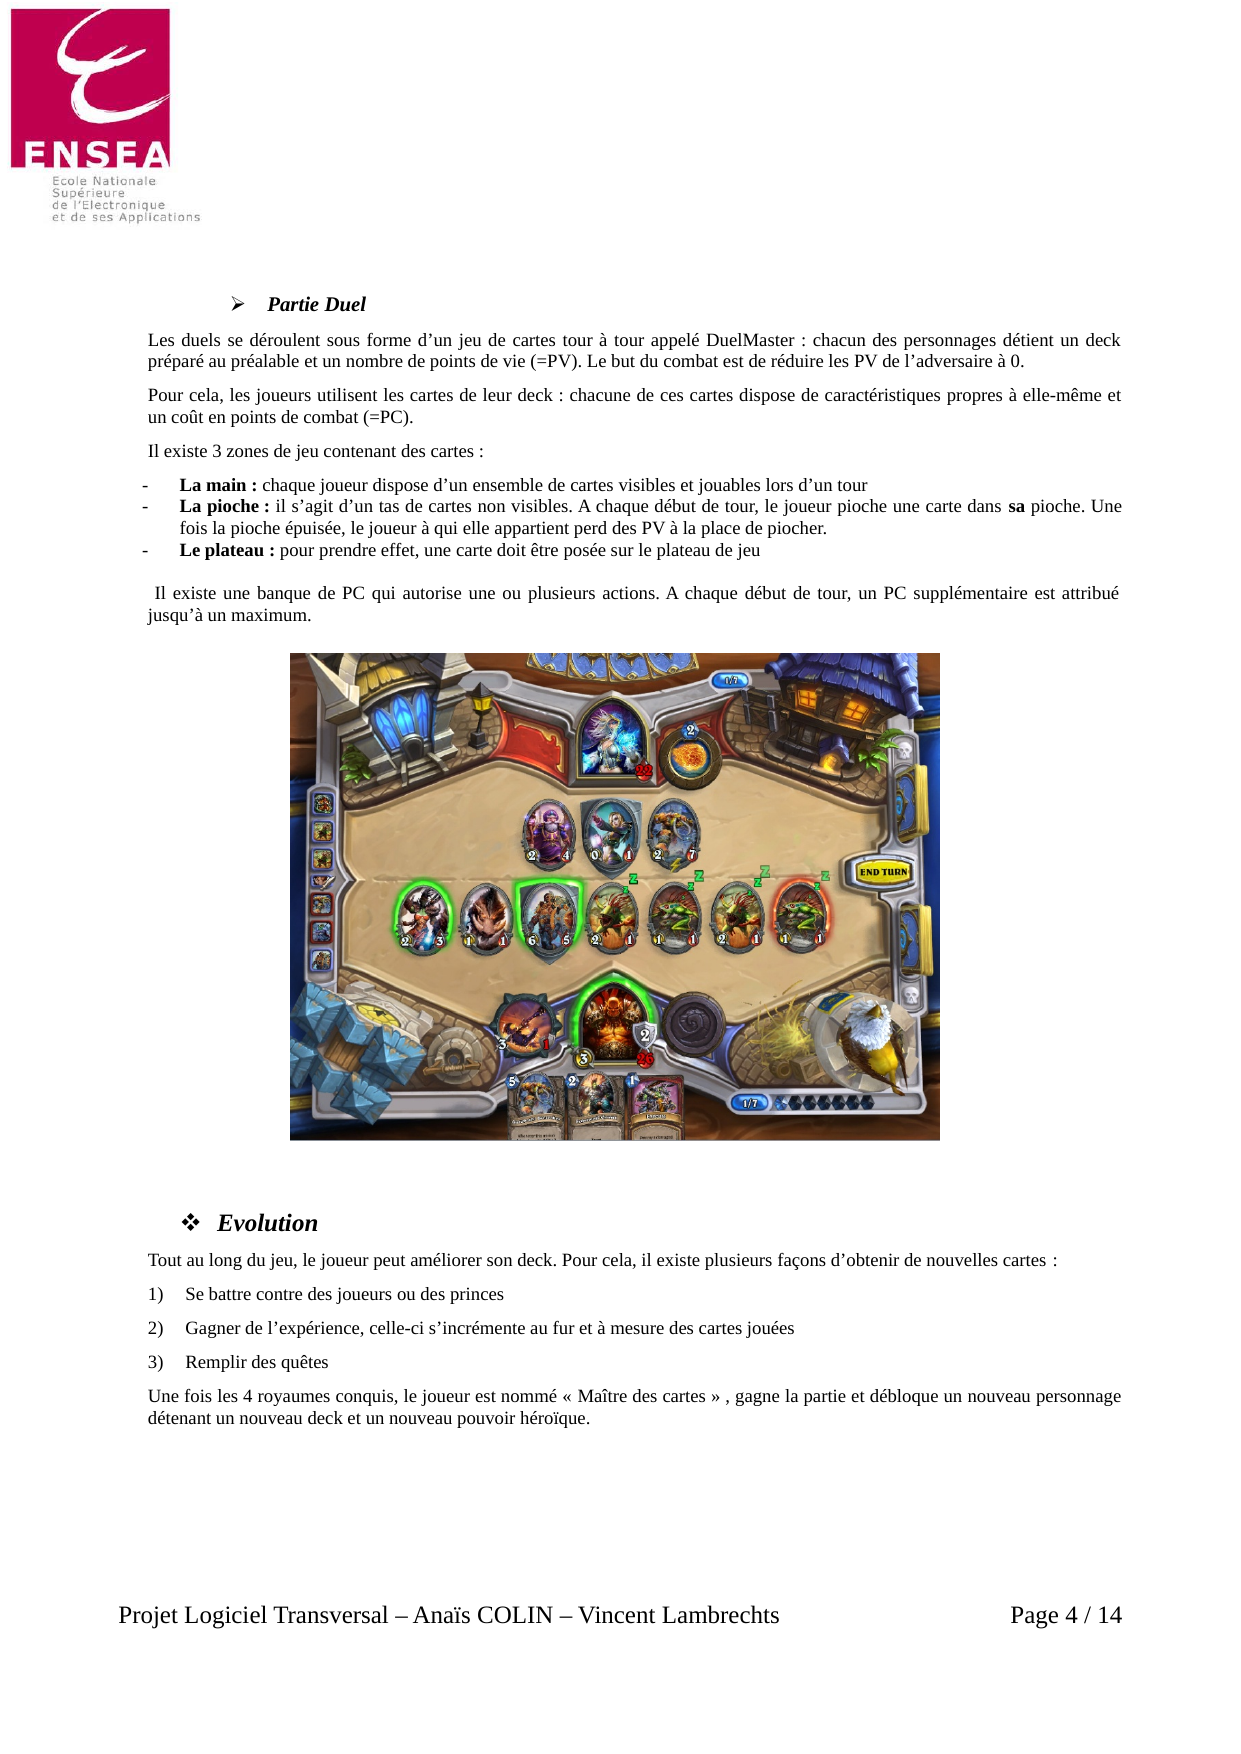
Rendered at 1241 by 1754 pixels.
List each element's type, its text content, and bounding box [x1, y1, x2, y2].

text Tout au long du jeu, le joueur peut améliorer son deck. Pour cela, il existe plusieurs façons d’obtenir de nouvelles cartes : [148, 1249, 1122, 1271]
text Pour cela, les joueurs utilisent les cartes de leur deck : chacune de ces cartes dispose de caractéristiques propres à elle-même et un coût en points de combat (=PC). [148, 384, 1122, 427]
text Il existe 3 zones de jeu contenant des cartes : [148, 440, 1122, 461]
text Il existe une banque de PC qui autorise une ou plusieurs actions. A chaque début de tour, un PC supplémentaire est attribué jusqu’à un maximum. [148, 582, 1122, 625]
text Une fois les 4 royaumes conquis, le joueur est nommé « Maître des cartes » , gagne la partie et débloque un nouveau personnage détenant un nouveau deck et un nouveau pouvoir héroïque. [148, 1385, 1122, 1428]
list Se battre contre des joueurs ou des princes [148, 1283, 1122, 1305]
list Le plateau : pour prendre effet, une carte doit être posée sur le plateau de jeu [142, 538, 1122, 560]
text Les duels se déroulent sous forme d’un jeu de cartes tour à tour appelé DuelMaster : chacun des personnages détient un deck préparé au préalable et un nombre de points de vie (=PV). Le but du combat est de réduire les PV de l’adversaire à 0. [148, 329, 1122, 372]
list La pioche : il s’agit d’un tas de cartes non visibles. A chaque début de tour, le joueur pioche une carte dans sa pioche. Une fois la pioche épuisée, le joueur à qui elle appartient perd des PV à la place de piocher. [142, 495, 1122, 538]
list Evolution [179, 1208, 1122, 1237]
list Remplir des quêtes [148, 1351, 1122, 1373]
list Partie Duel [229, 292, 1122, 316]
list Gagner de l’expérience, celle-ci s’incrémente au fur et à mesure des cartes jouées [148, 1317, 1122, 1339]
list La main : chaque joueur dispose d’un ensemble de cartes visibles et jouables lors d’un tour [142, 474, 1122, 495]
